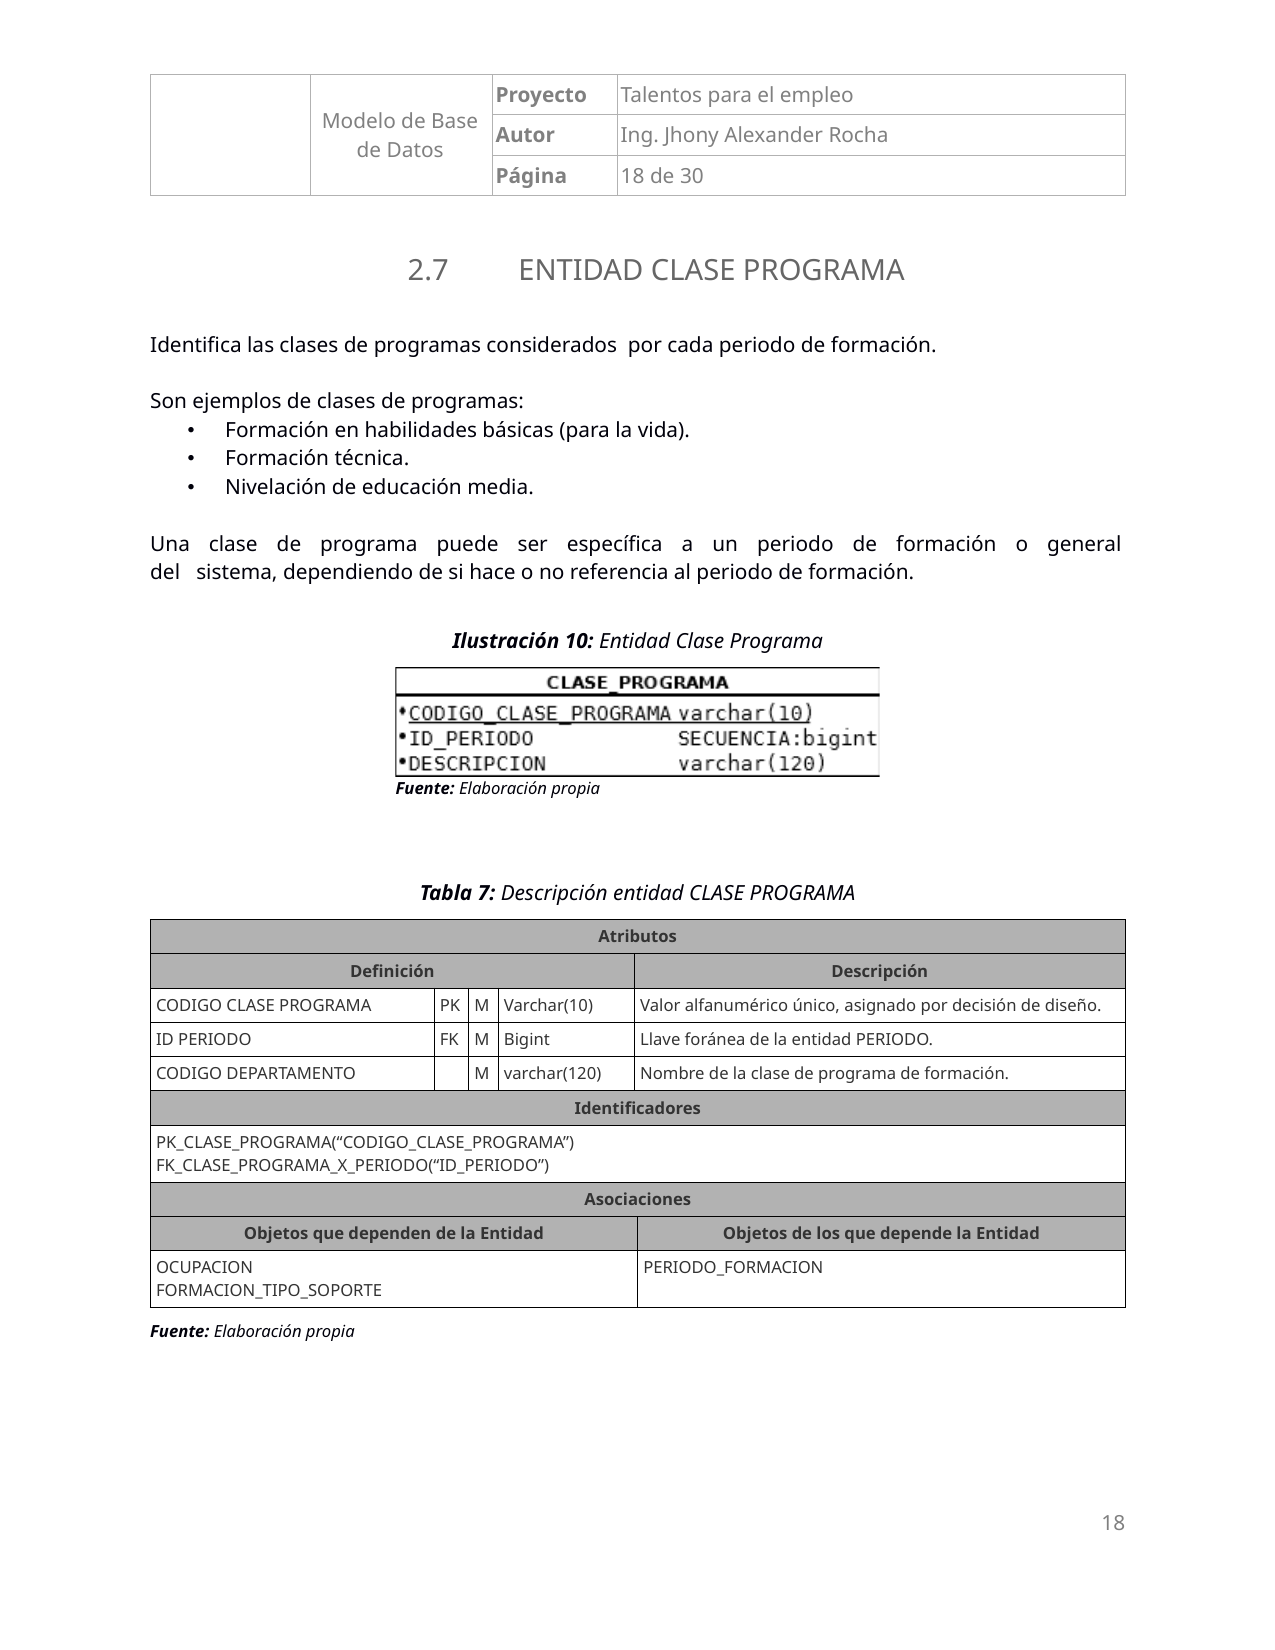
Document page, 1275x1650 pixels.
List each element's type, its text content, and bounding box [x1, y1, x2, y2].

text Fuente: Elaboración propia [395, 777, 880, 799]
table_cell Objetos que dependen de la Entidad [151, 1217, 637, 1250]
table_cell M [469, 1023, 498, 1056]
table_cell varchar(120) [499, 1057, 634, 1090]
table_cell OCUPACION FORMACION_TIPO_SOPORTE [151, 1251, 637, 1307]
table_cell Descripción [635, 954, 1125, 988]
text Son ejemplos de clases de programas: [150, 387, 1125, 415]
table_cell [435, 1057, 468, 1090]
table_cell CODIGO CLASE PROGRAMA [151, 989, 434, 1022]
table_cell Bigint [499, 1023, 634, 1056]
table_header Atributos [151, 920, 1125, 953]
table_cell Asociaciones [151, 1183, 1125, 1216]
table_cell PK_CLASE_PROGRAMA(“CODIGO_CLASE_PROGRAMA”) FK_CLASE_PROGRAMA_X_PERIODO(“ID_PERIODO”) [151, 1126, 1125, 1182]
table_cell Definición [151, 954, 634, 988]
table_cell Nombre de la clase de programa de formación. [635, 1057, 1125, 1090]
table_cell PK [435, 989, 468, 1022]
subtitle Entidad Clase Programa [179, 249, 1125, 289]
text Identifica las clases de programas considerados por cada periodo de formación. [150, 330, 1125, 358]
table_cell ID PERIODO [151, 1023, 434, 1056]
table_cell Llave foránea de la entidad PERIODO. [635, 1023, 1125, 1056]
table_cell M [469, 989, 498, 1022]
table_cell Varchar(10) [499, 989, 634, 1022]
list Nivelación de educación media. [187, 472, 1125, 500]
table_cell M [469, 1057, 498, 1090]
list Formación en habilidades básicas (para la vida). [187, 415, 1125, 443]
text Ilustración 10: Entidad Clase Programa [395, 627, 880, 667]
text Tabla 7: Descripción entidad CLASE PROGRAMA [150, 878, 1125, 907]
table_cell Valor alfanumérico único, asignado por decisión de diseño. [635, 989, 1125, 1022]
table_cell FK [435, 1023, 468, 1056]
table_cell Identificadores [151, 1091, 1125, 1125]
table_cell Objetos de los que depende la Entidad [638, 1217, 1125, 1250]
table_cell CODIGO DEPARTAMENTO [151, 1057, 434, 1090]
picture [395, 667, 880, 777]
text Fuente: Elaboración propia [150, 1320, 1125, 1342]
text Una clase de programa puede ser específica a un periodo de formación o general del sistema, dependiendo de si hace o no referencia al periodo de formación. [150, 529, 1125, 586]
table_cell PERIODO_FORMACION [638, 1251, 1125, 1307]
list Formación técnica. [187, 443, 1125, 472]
